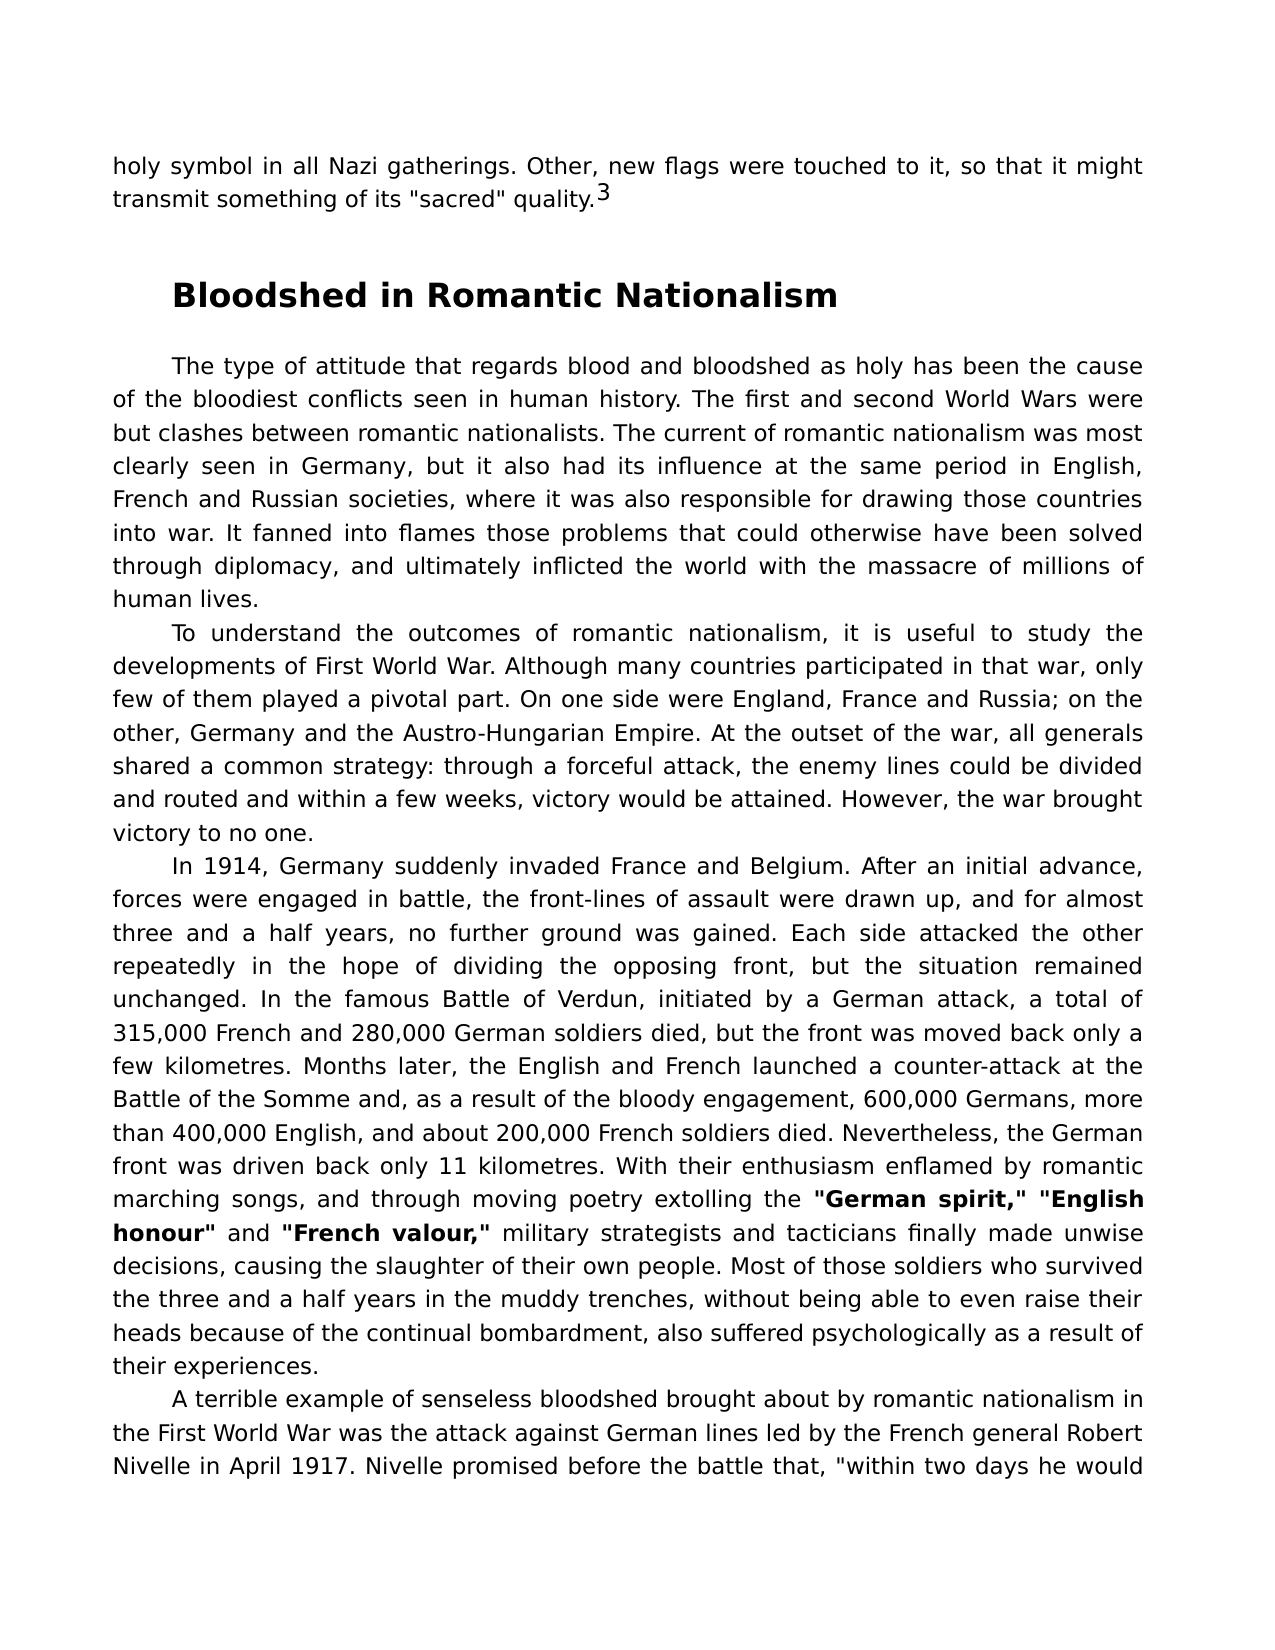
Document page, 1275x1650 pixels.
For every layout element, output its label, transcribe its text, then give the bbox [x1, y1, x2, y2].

text To understand the outcomes of romantic nationalism, it is useful to study the developments of First World War. Although many countries participated in that war, only few of them played a pivotal part. On one side were England, France and Russia; on the other, Germany and the Austro-Hungarian Empire. At the outset of the war, all generals shared a common strategy: through a forceful attack, the enemy lines could be divided and routed and within a few weeks, victory would be attained. However, the war brought victory to no one. [112, 614, 1145, 848]
text The type of attitude that regards blood and bloodshed as holy has been the cause of the bloodiest conflicts seen in human history. The first and second World Wars were but clashes between romantic nationalists. The current of romantic nationalism was most clearly seen in Germany, but it also had its influence at the same period in English, French and Russian societies, where it was also responsible for drawing those countries into war. It fanned into flames those problems that could otherwise have been solved through diplomacy, and ultimately inflicted the world with the massacre of millions of human lives. [112, 348, 1145, 614]
text holy symbol in all Nazi gatherings. Other, new flags were touched to it, so that it might transmit something of its "sacred" quality.3 [112, 148, 1145, 214]
text A terrible example of senseless bloodshed brought about by romantic nationalism in the First World War was the attack against German lines led by the French general Robert Nivelle in April 1917. Nivelle promised before the battle that, "within two days he would [112, 1381, 1145, 1481]
text In 1914, Germany suddenly invaded France and Belgium. After an initial advance, forces were engaged in battle, the front-lines of assault were drawn up, and for almost three and a half years, no further ground was gained. Each side attacked the other repeatedly in the hope of dividing the opposing front, but the situation remained unchanged. In the famous Battle of Verdun, initiated by a German attack, a total of 315,000 French and 280,000 German soldiers died, but the front was moved back only a few kilometres. Months later, the English and French launched a counter-attack at the Battle of the Somme and, as a result of the bloody engagement, 600,000 Germans, more than 400,000 English, and about 200,000 French soldiers died. Nevertheless, the German front was driven back only 11 kilometres. With their enthusiasm enflamed by romantic marching songs, and through moving poetry extolling the "German spirit," "English honour" and "French valour," military strategists and tacticians finally made unwise decisions, causing the slaughter of their own people. Most of those soldiers who survived the three and a half years in the muddy trenches, without being able to even raise their heads because of the continual bombardment, also suffered psychologically as a result of their experiences. [112, 848, 1145, 1381]
text Bloodshed in Romantic Nationalism [112, 281, 1145, 314]
